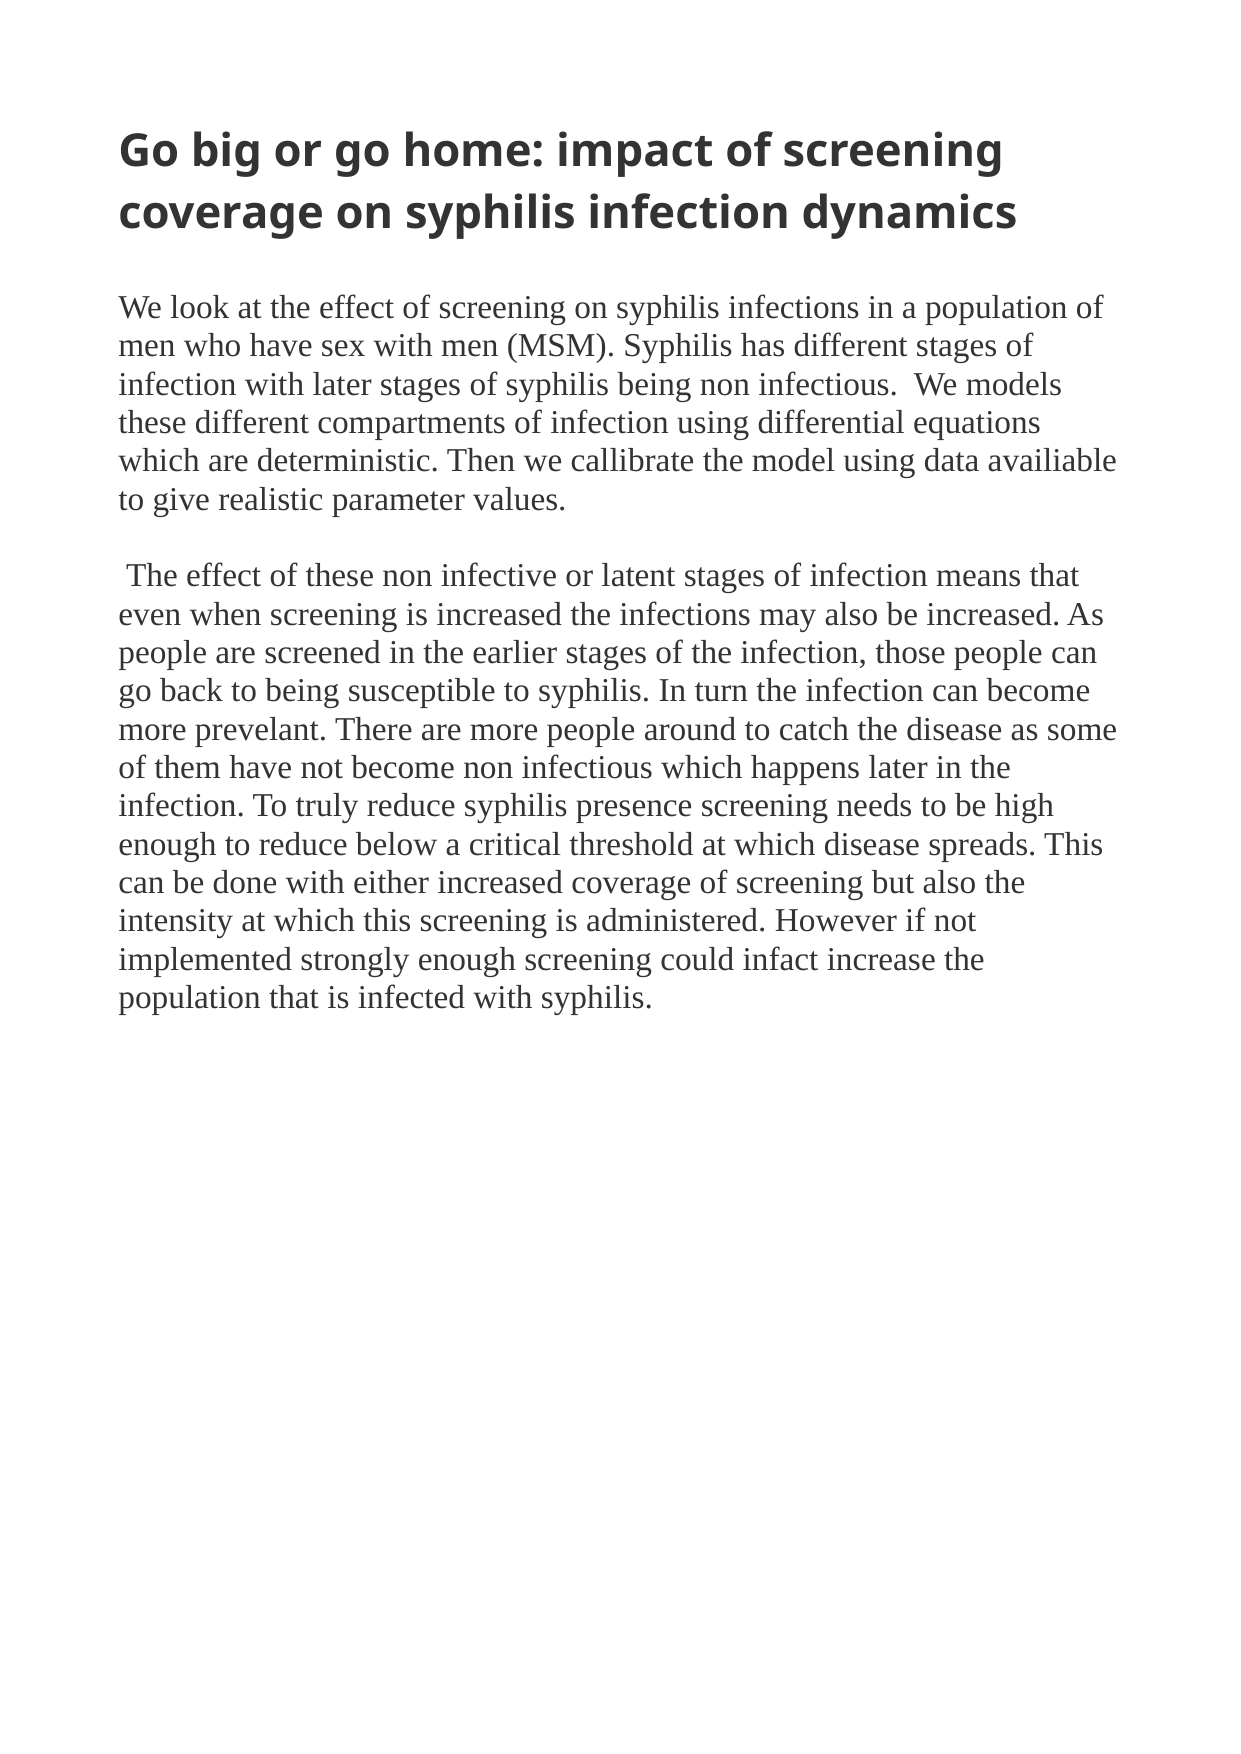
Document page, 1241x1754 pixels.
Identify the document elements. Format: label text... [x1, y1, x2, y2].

text Go big or go home: impact of screening coverage on syphilis infection dynamics [118, 118, 1122, 242]
text We look at the effect of screening on syphilis infections in a population of men who have sex with men (MSM). Syphilis has different stages of infection with later stages of syphilis being non infectious. We models these different compartments of infection using differential equations which are deterministic. Then we callibrate the model using data availiable to give realistic parameter values. [118, 287, 1122, 517]
text The effect of these non infective or latent stages of infection means that even when screening is increased the infections may also be increased. As people are screened in the earlier stages of the infection, those people can go back to being susceptible to syphilis. In turn the infection can become more prevelant. There are more people around to catch the disease as some of them have not become non infectious which happens later in the infection. To truly reduce syphilis presence screening needs to be high enough to reduce below a critical threshold at which disease spreads. This can be done with either increased coverage of screening but also the intensity at which this screening is administered. However if not implemented strongly enough screening could infact increase the population that is infected with syphilis. [118, 555, 1122, 1015]
